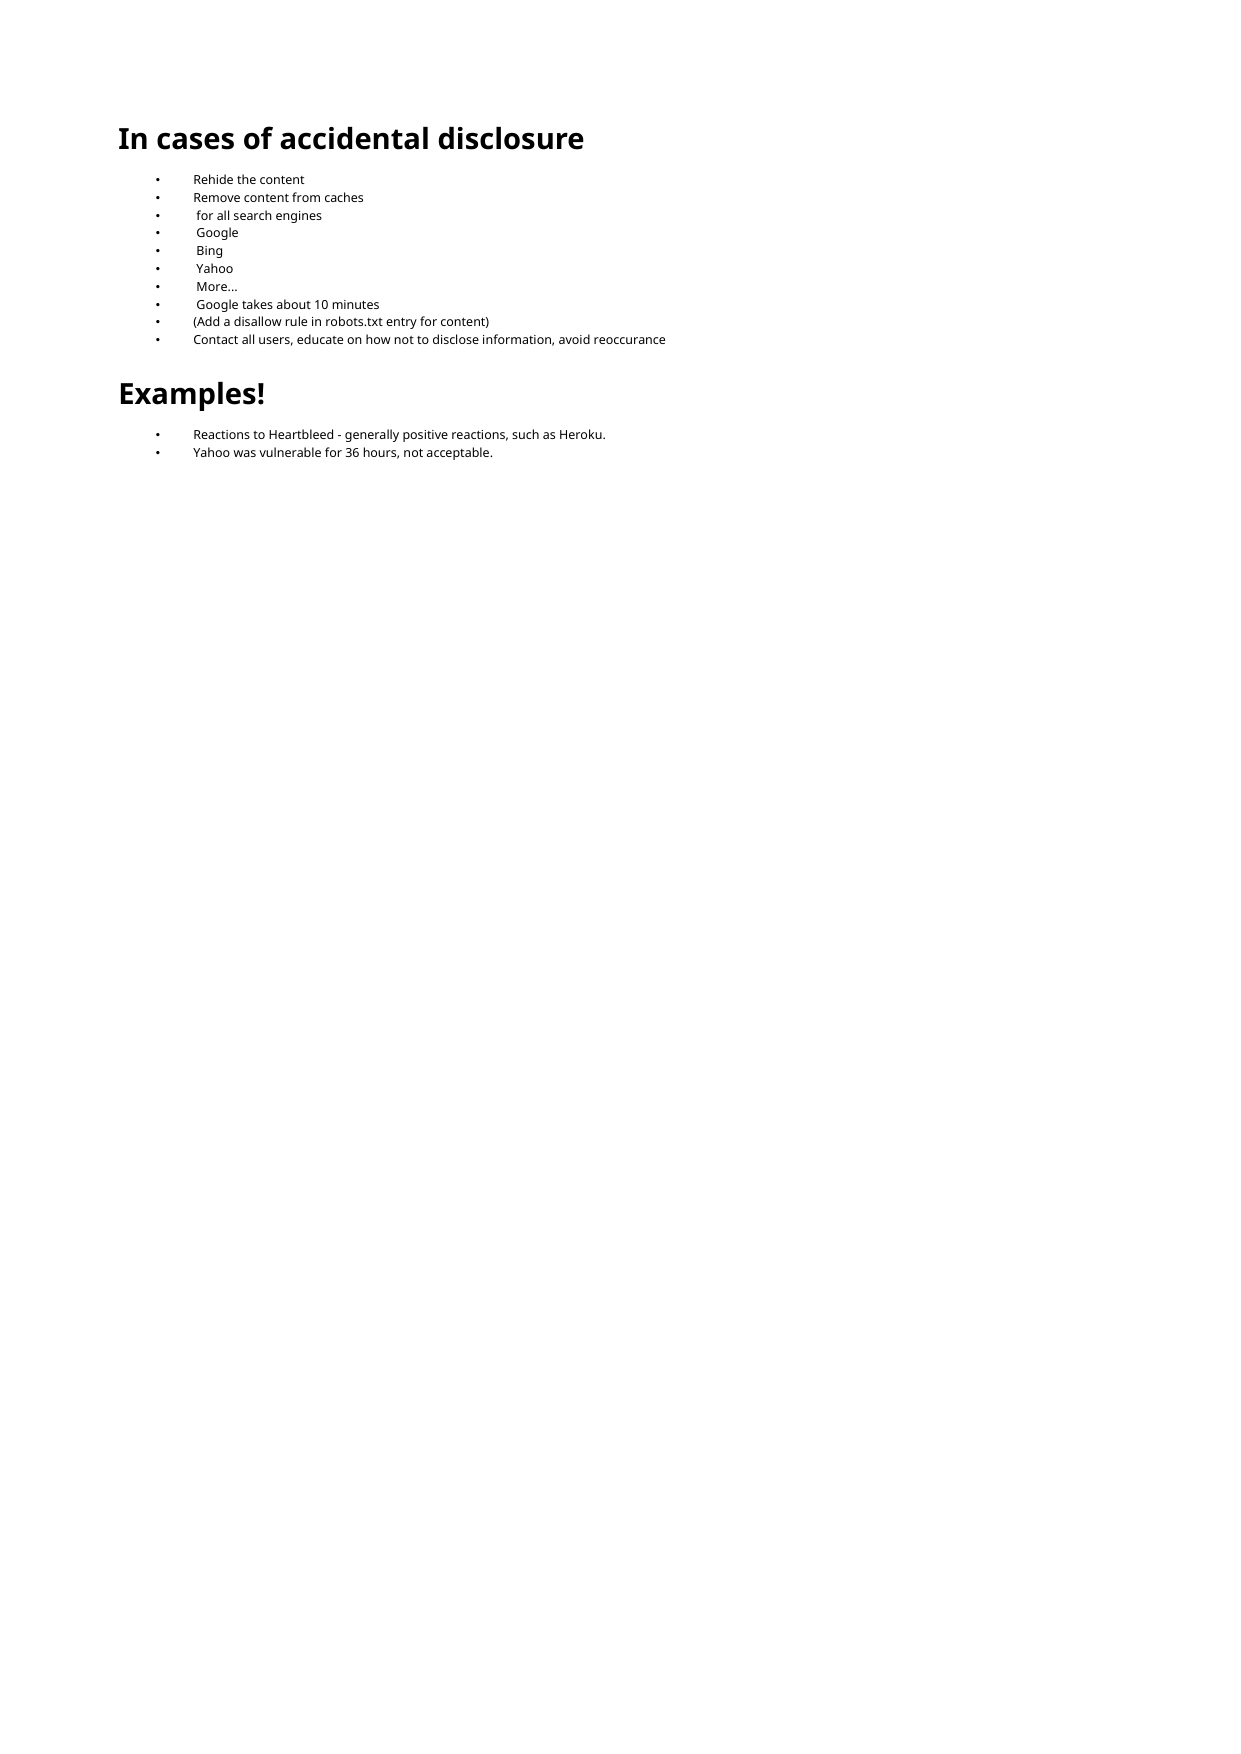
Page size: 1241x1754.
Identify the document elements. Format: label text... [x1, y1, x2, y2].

list Bing [156, 242, 1122, 259]
list Yahoo [156, 259, 1122, 277]
subtitle Examples! [118, 373, 1122, 413]
list Remove content from caches [156, 188, 1122, 206]
list Yahoo was vulnerable for 36 hours, not acceptable. [156, 443, 1122, 461]
list Google takes about 10 minutes [156, 295, 1122, 313]
subtitle In cases of accidental disclosure [118, 118, 1122, 158]
list Rehide the content [156, 170, 1122, 188]
list (Add a disallow rule in robots.txt entry for content) [156, 313, 1122, 331]
list Reactions to Heartbleed - generally positive reactions, such as Heroku. [156, 426, 1122, 443]
list Google [156, 224, 1122, 242]
list for all search engines [156, 206, 1122, 224]
list More... [156, 277, 1122, 295]
list Contact all users, educate on how not to disclose information, avoid reoccurance [156, 331, 1122, 348]
